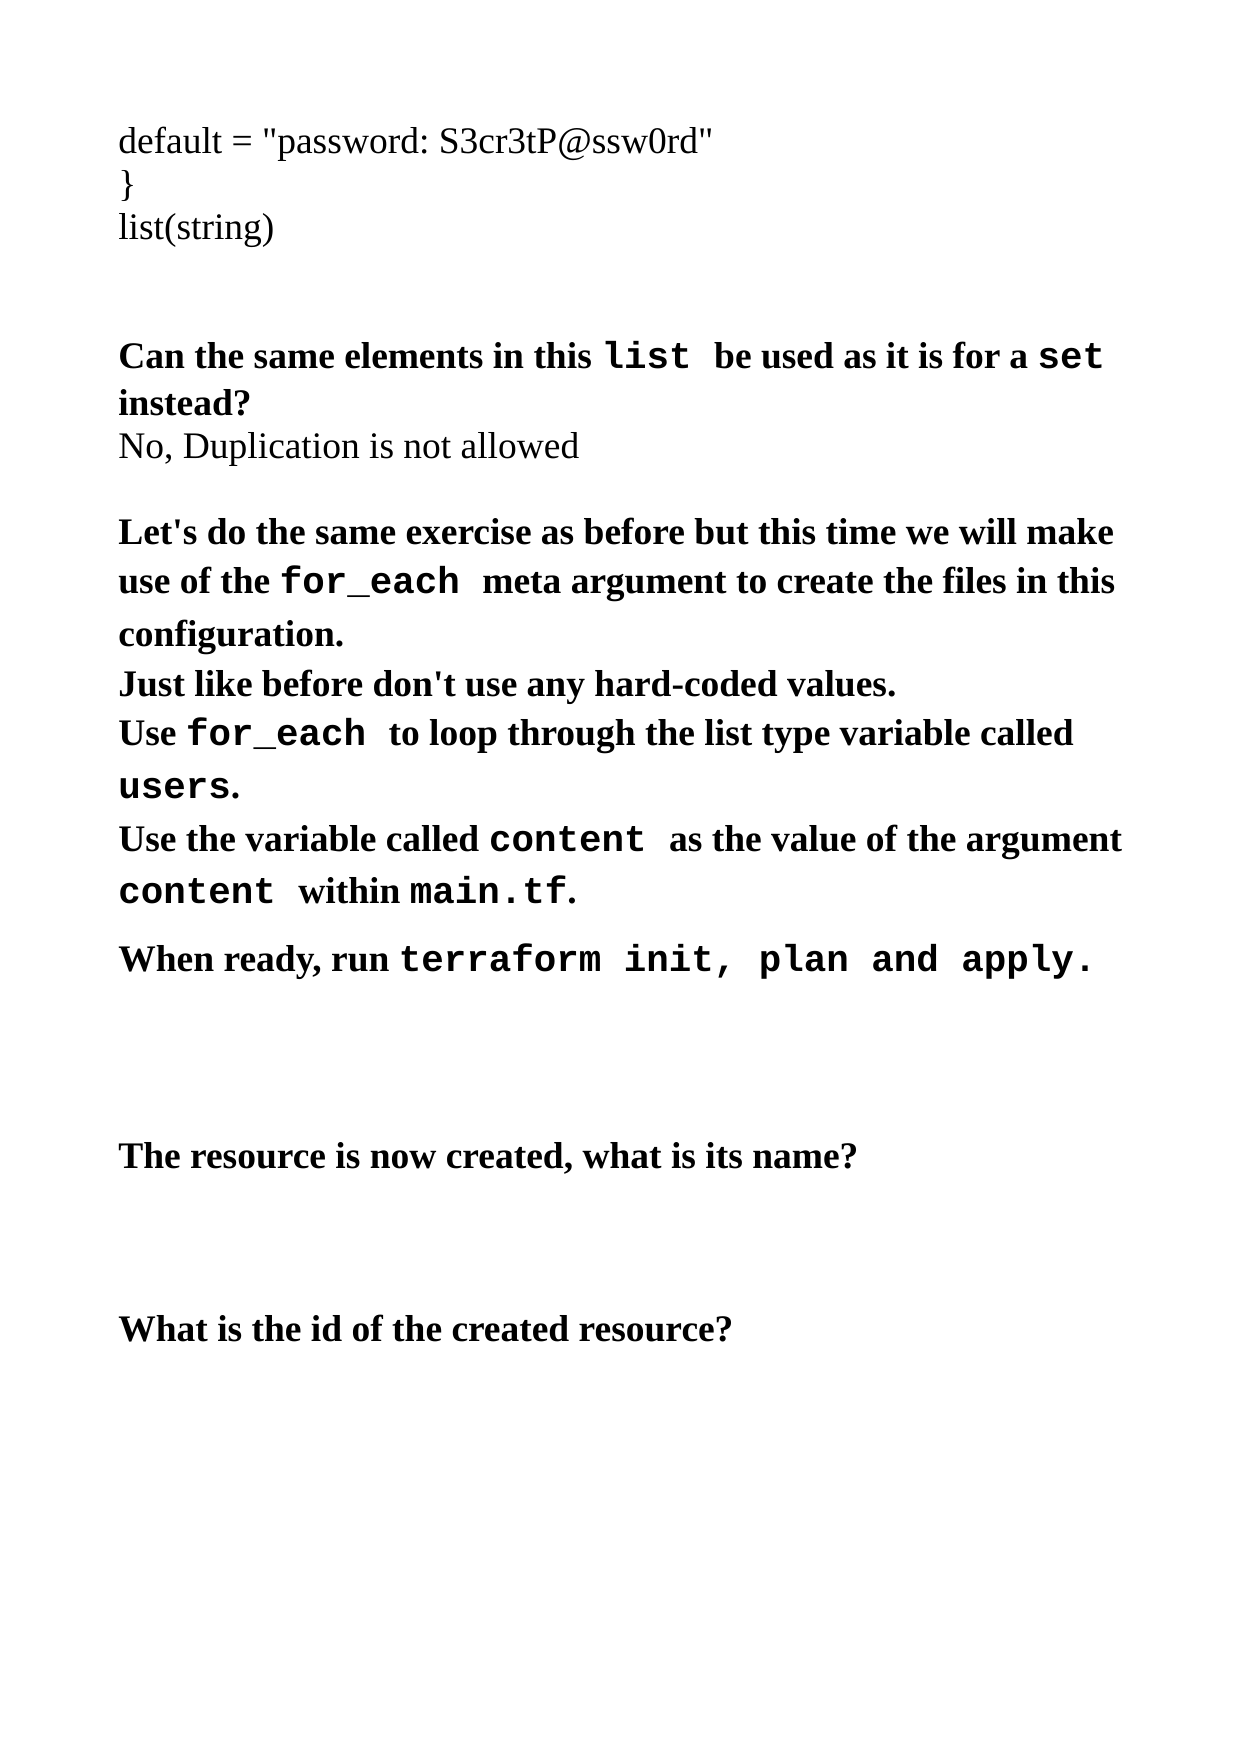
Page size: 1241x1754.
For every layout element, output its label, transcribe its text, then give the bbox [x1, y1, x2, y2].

text Let's do the same exercise as before but this time we will make use of the for_each meta argument to create the files in this configuration. Just like before don't use any hard-coded values. Use for_each to loop through the list type variable called users. Use the variable called content as the value of the argument content within main.tf. [118, 509, 1122, 915]
text Can the same elements in this list be used as it is for a set instead? [118, 334, 1122, 423]
text What is the id of the created resource? [118, 1306, 1122, 1349]
text When ready, run terraform init, plan and apply. [118, 937, 1122, 983]
text list(string) [118, 204, 1122, 247]
text The resource is now created, what is its name? [118, 1134, 1122, 1177]
text default = "password: S3cr3tP@ssw0rd" [118, 118, 1122, 161]
text } [118, 161, 1122, 204]
text No, Duplication is not allowed [118, 423, 1122, 466]
